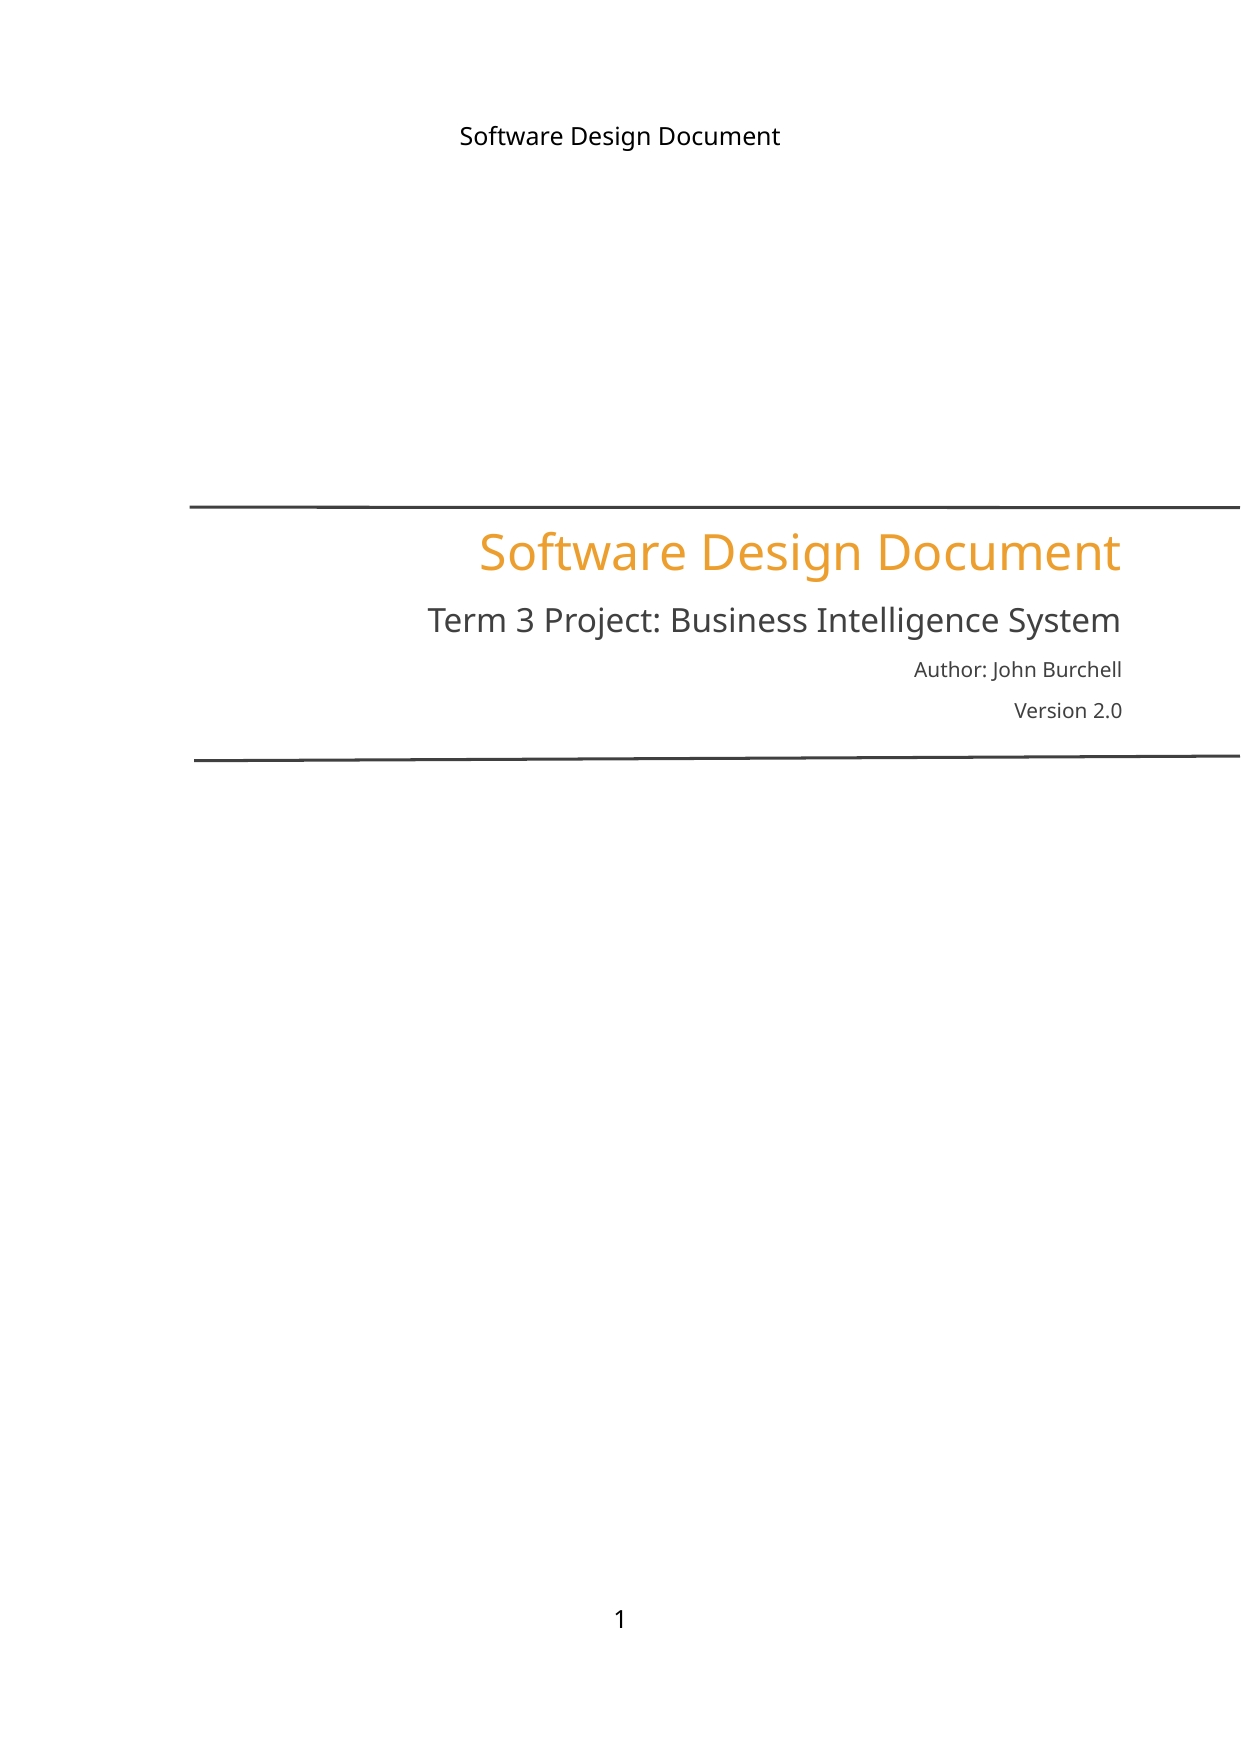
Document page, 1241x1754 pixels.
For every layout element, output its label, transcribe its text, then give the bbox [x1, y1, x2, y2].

text Term 3 Project: Business Intelligence System [118, 597, 1122, 643]
text Author: John Burchell [118, 655, 1122, 684]
title Software Design Document [118, 517, 1122, 585]
text Version 2.0 [118, 696, 1122, 724]
